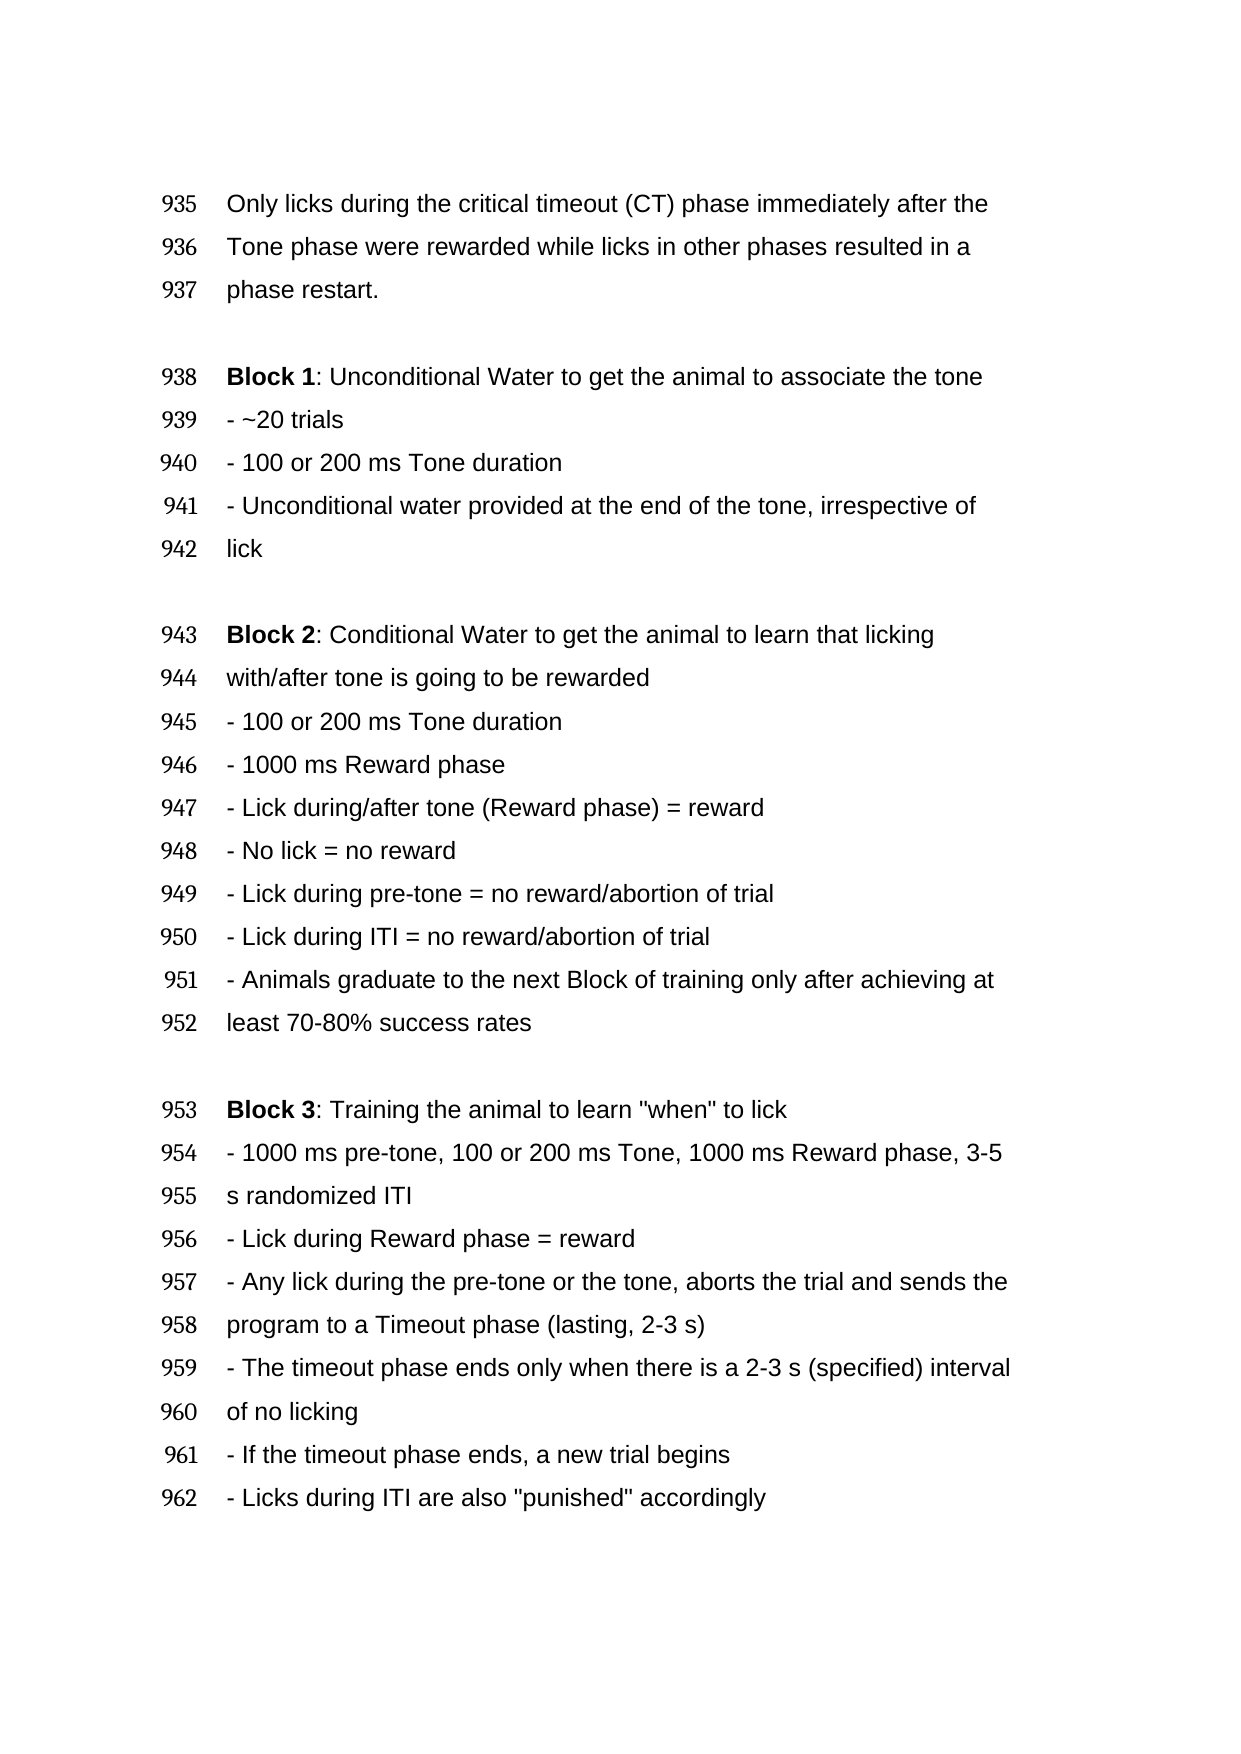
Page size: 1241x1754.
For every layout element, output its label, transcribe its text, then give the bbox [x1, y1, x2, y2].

text - Unconditional water provided at the end of the tone, irrespective of lick [226, 491, 1014, 563]
text Only licks during the critical timeout (CT) phase immediately after the Tone phase were rewarded while licks in other phases resulted in a phase restart. [226, 189, 1014, 304]
text - No lick = no reward [226, 836, 1014, 864]
text - Lick during pre-tone = no reward/abortion of trial [226, 879, 1014, 908]
text - Lick during/after tone (Reward phase) = reward [226, 793, 1014, 821]
text Block 1: Unconditional Water to get the animal to associate the tone [226, 361, 1014, 390]
text - Lick during Reward phase = reward [226, 1224, 1014, 1253]
text - 100 or 200 ms Tone duration [226, 448, 1014, 476]
text - Animals graduate to the next Block of training only after achieving at least 70-80% success rates [226, 965, 1014, 1037]
text - The timeout phase ends only when there is a 2-3 s (specified) interval of no licking [226, 1353, 1014, 1425]
text Block 3: Training the animal to learn "when" to lick [226, 1094, 1014, 1123]
text - Licks during ITI are also "punished" accordingly [226, 1483, 1014, 1511]
text - Lick during ITI = no reward/abortion of trial [226, 922, 1014, 951]
text - 1000 ms pre-tone, 100 or 200 ms Tone, 1000 ms Reward phase, 3-5 s randomized ITI [226, 1138, 1014, 1209]
text - If the timeout phase ends, a new trial begins [226, 1439, 1014, 1468]
text - Any lick during the pre-tone or the tone, aborts the trial and sends the program to a Timeout phase (lasting, 2-3 s) [226, 1267, 1014, 1339]
text Block 2: Conditional Water to get the animal to learn that licking with/after tone is going to be rewarded [226, 620, 1014, 692]
text - 1000 ms Reward phase [226, 749, 1014, 778]
text - 100 or 200 ms Tone duration [226, 706, 1014, 735]
text - ~20 trials [226, 404, 1014, 433]
